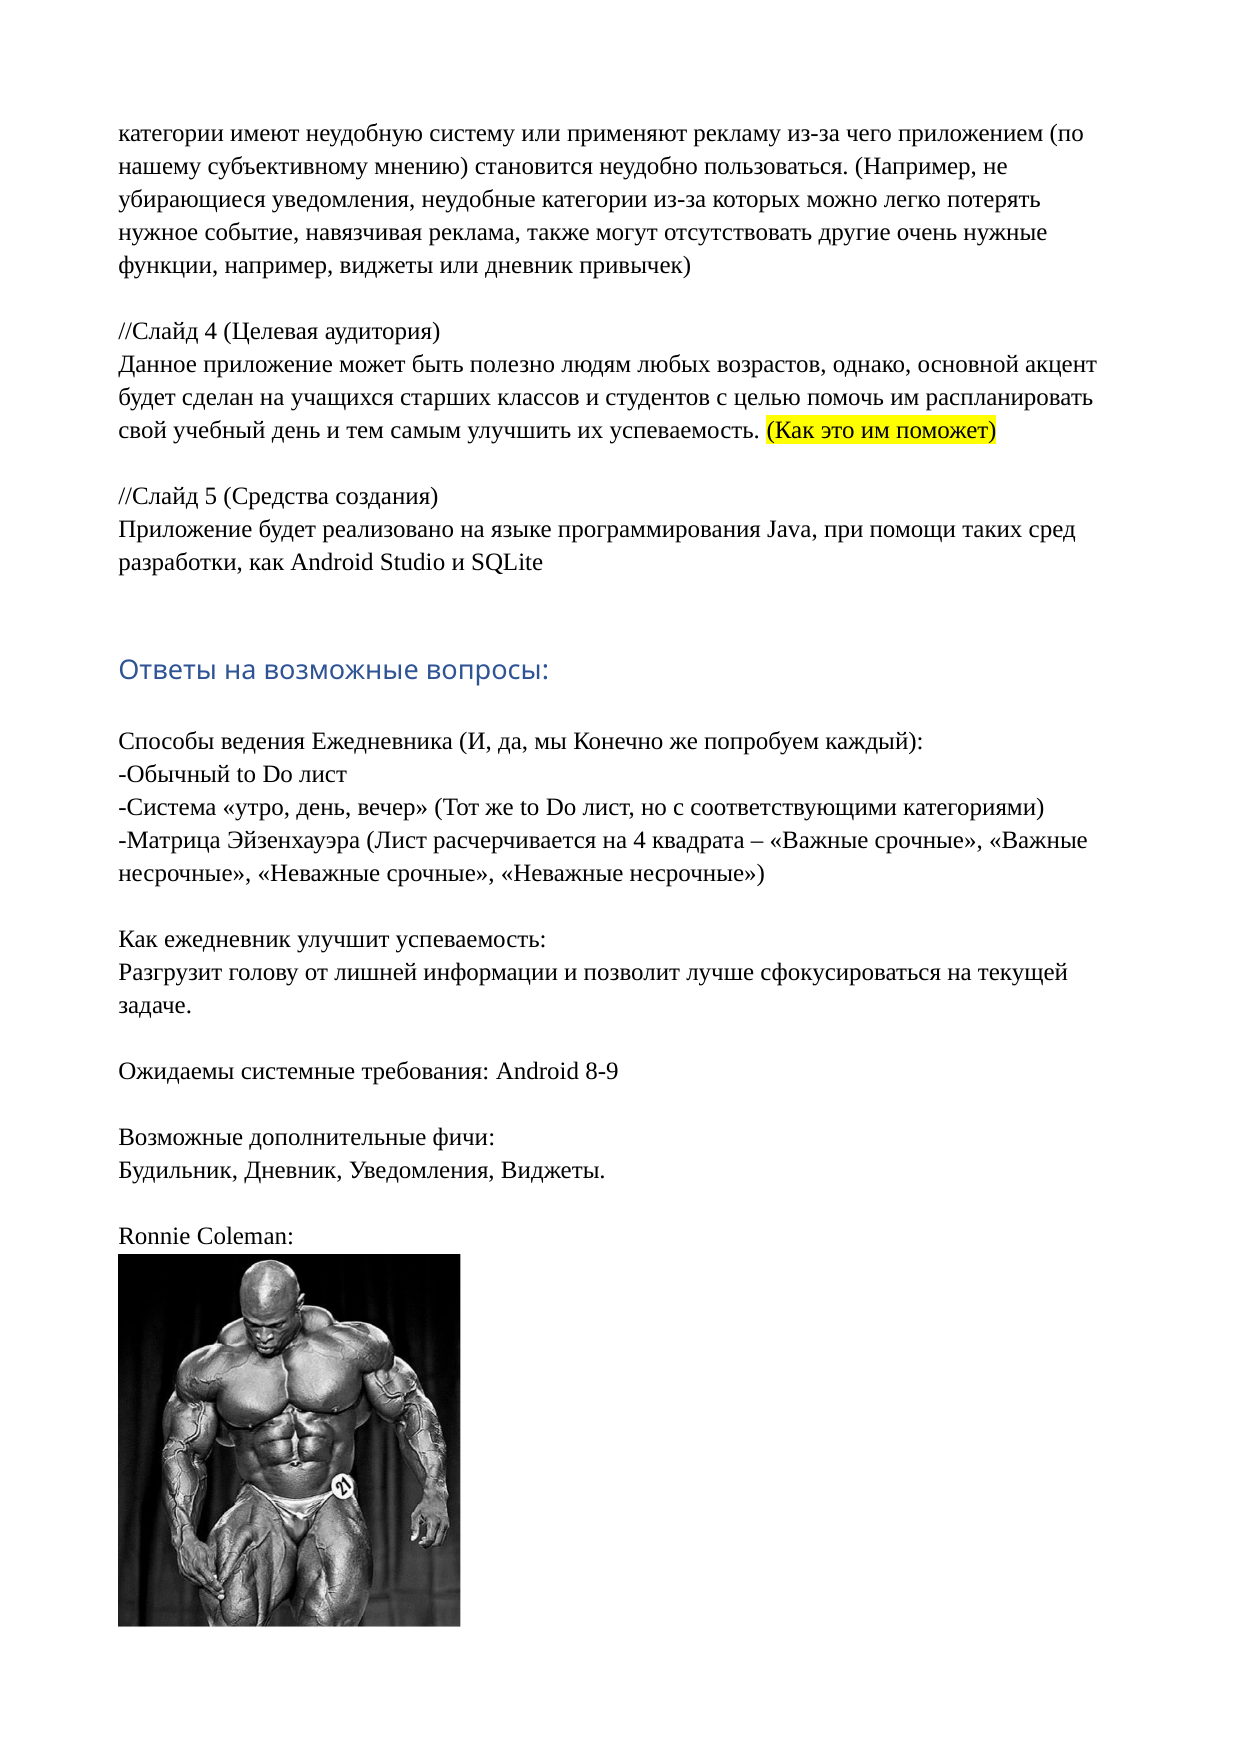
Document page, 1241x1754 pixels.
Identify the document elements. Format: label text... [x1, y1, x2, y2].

text Данное приложение может быть полезно людям любых возрастов, однако, основной акцент будет сделан на учащихся старших классов и студентов с целью помочь им распланировать свой учебный день и тем самым улучшить их успеваемость. (Как это им поможет) [118, 349, 1122, 444]
text Ожидаемы системные требования: Android 8-9 [118, 1056, 1122, 1085]
text Возможные дополнительные фичи: [118, 1122, 1122, 1151]
text -Система «утро, день, вечер» (Тот же to Do лист, но с соответствующими категориями) [118, 792, 1122, 821]
text Будильник, Дневник, Уведомления, Виджеты. [118, 1155, 1122, 1184]
text -Обычный to Do лист [118, 759, 1122, 788]
text Способы ведения Ежедневника (И, да, мы Конечно же попробуем каждый): [118, 726, 1122, 755]
text Ronnie Coleman: [118, 1221, 1122, 1250]
text Приложение будет реализовано на языке программирования Java, при помощи таких сред разработки, как Android Studio и SQLite [118, 514, 1122, 576]
subtitle Ответы на возможные вопросы: [118, 651, 1122, 687]
text //Слайд 5 (Средства создания) [118, 481, 1122, 510]
text категории имеют неудобную систему или применяют рекламу из-за чего приложением (по нашему субъективному мнению) становится неудобно пользоваться. (Например, не убирающиеся уведомления, неудобные категории из-за которых можно легко потерять нужное событие, навязчивая реклама, также могут отсутствовать другие очень нужные функции, например, виджеты или дневник привычек) [118, 118, 1122, 279]
text //Слайд 4 (Целевая аудитория) [118, 316, 1122, 345]
text -Матрица Эйзенхауэра (Лист расчерчивается на 4 квадрата – «Важные срочные», «Важные несрочные», «Неважные срочные», «Неважные несрочные») [118, 825, 1122, 887]
text Разгрузит голову от лишней информации и позволит лучше сфокусироваться на текущей задаче. [118, 957, 1122, 1019]
text Как ежедневник улучшит успеваемость: [118, 924, 1122, 953]
